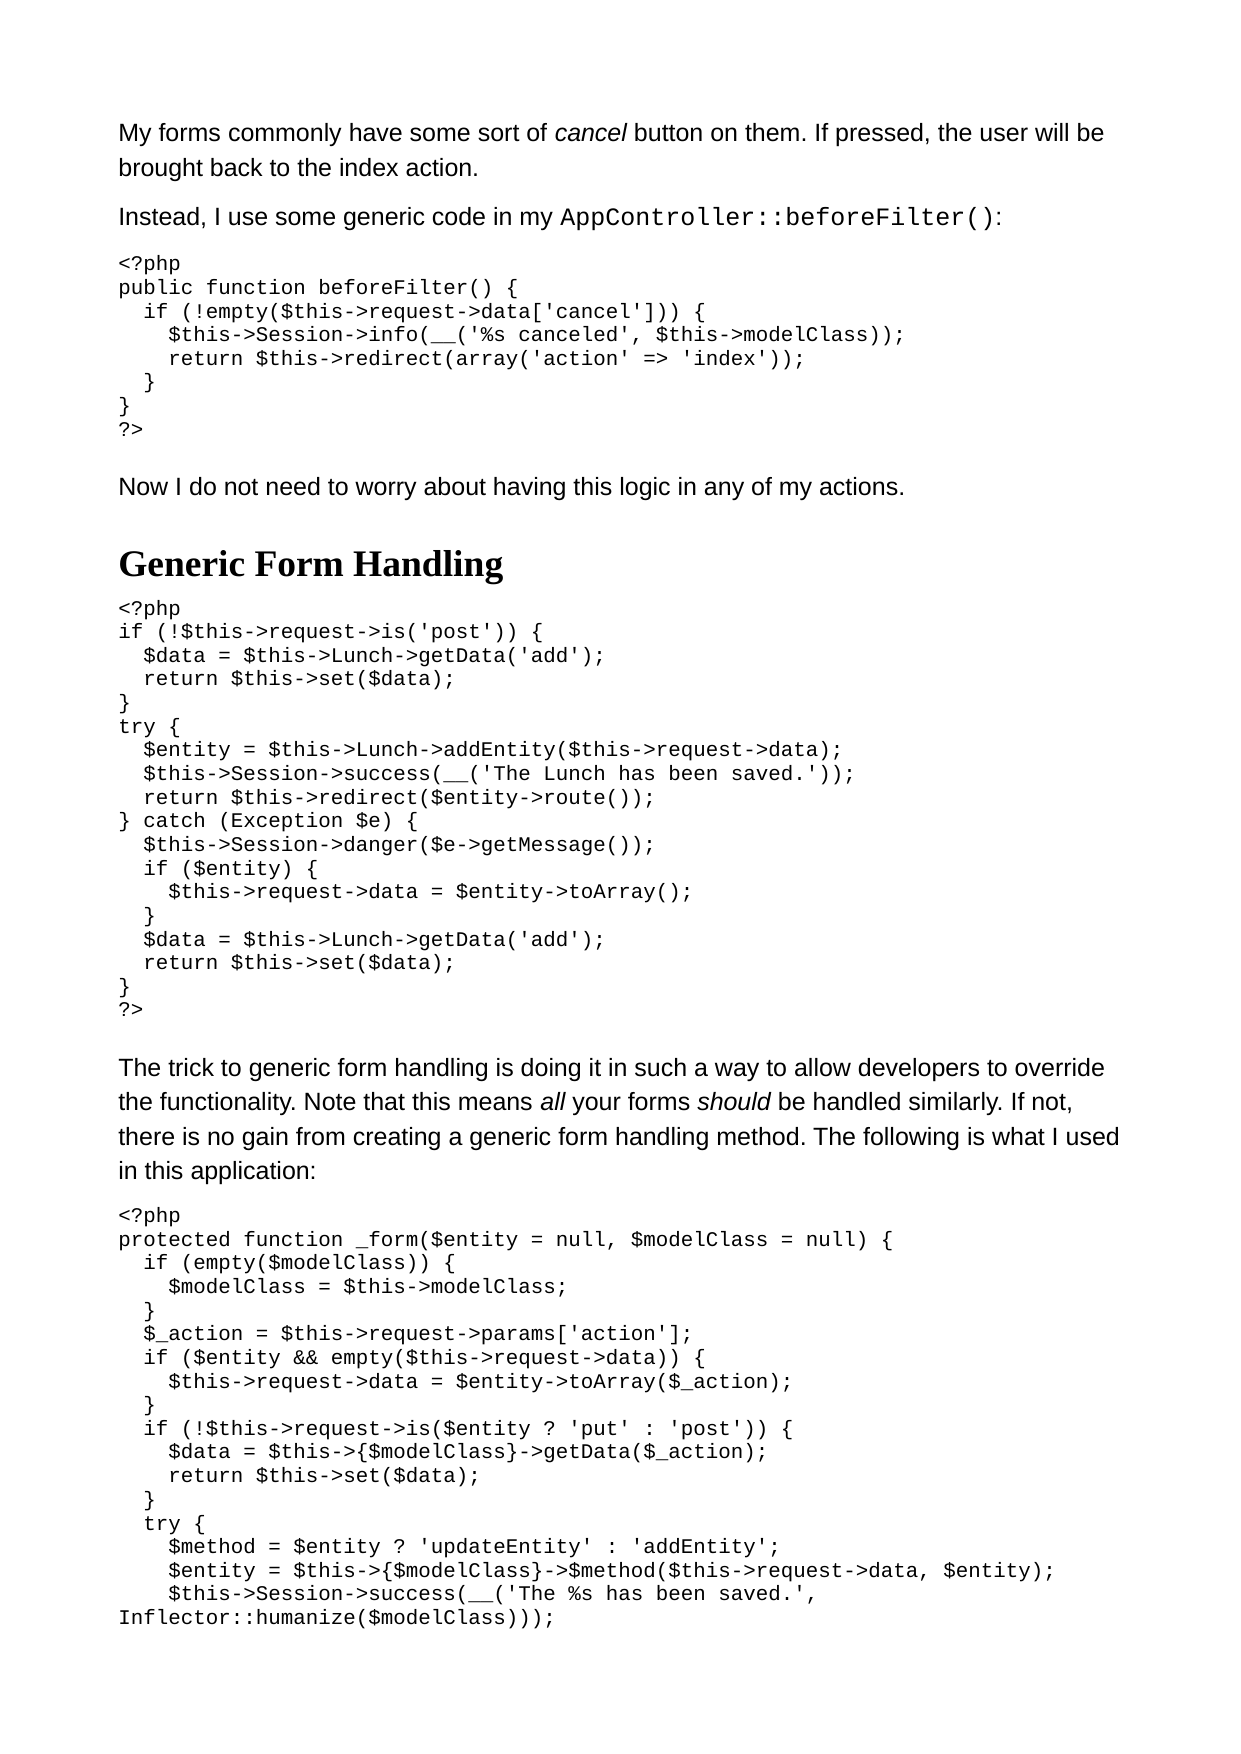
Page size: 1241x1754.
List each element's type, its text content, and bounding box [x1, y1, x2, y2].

text } [118, 1300, 1122, 1323]
text if ($entity) { [118, 858, 1122, 881]
text The trick to generic form handling is doing it in such a way to allow developers to override the functionality. Note that this means all your forms should be handled similarly. If not, there is no gain from creating a generic form handling method. The following is what I used in this application: [118, 1053, 1122, 1185]
text $modelClass = $this->modelClass; [118, 1276, 1122, 1300]
text } [118, 1394, 1122, 1418]
text } [118, 1489, 1122, 1512]
text $this->request->data = $entity->toArray($_action); [118, 1371, 1122, 1394]
text return $this->redirect($entity->route()); [118, 787, 1122, 810]
text <?php [118, 597, 1122, 621]
text <?php [118, 1205, 1122, 1229]
text ?> [118, 999, 1122, 1023]
text $this->request->data = $entity->toArray(); [118, 881, 1122, 905]
text My forms commonly have some sort of cancel button on them. If pressed, the user will be brought back to the index action. [118, 118, 1122, 181]
text return $this->set($data); [118, 668, 1122, 692]
text if (!$this->request->is('post')) { [118, 621, 1122, 645]
text $this->Session->danger($e->getMessage()); [118, 834, 1122, 858]
text $_action = $this->request->params['action']; [118, 1323, 1122, 1347]
text try { [118, 1512, 1122, 1536]
text $data = $this->Lunch->getData('add'); [118, 928, 1122, 952]
text $data = $this->Lunch->getData('add'); [118, 645, 1122, 668]
text } [118, 372, 1122, 395]
text try { [118, 716, 1122, 739]
text public function beforeFilter() { [118, 277, 1122, 301]
text Instead, I use some generic code in my AppController::beforeFilter(): [118, 202, 1122, 233]
text } [118, 976, 1122, 999]
text return $this->set($data); [118, 1465, 1122, 1489]
text if (!empty($this->request->data['cancel'])) { [118, 301, 1122, 324]
text $data = $this->{$modelClass}->getData($_action); [118, 1442, 1122, 1465]
text protected function _form($entity = null, $modelClass = null) { [118, 1229, 1122, 1252]
text } [118, 395, 1122, 419]
text $entity = $this->Lunch->addEntity($this->request->data); [118, 739, 1122, 763]
text } [118, 905, 1122, 928]
text <?php [118, 253, 1122, 277]
text if (!$this->request->is($entity ? 'put' : 'post')) { [118, 1418, 1122, 1442]
text } catch (Exception $e) { [118, 810, 1122, 834]
text } [118, 692, 1122, 716]
text $this->Session->info(__('%s canceled', $this->modelClass)); [118, 324, 1122, 348]
text if ($entity && empty($this->request->data)) { [118, 1347, 1122, 1371]
text return $this->redirect(array('action' => 'index')); [118, 348, 1122, 372]
text $entity = $this->{$modelClass}->$method($this->request->data, $entity); [118, 1560, 1122, 1583]
text return $this->set($data); [118, 952, 1122, 976]
text if (empty($modelClass)) { [118, 1252, 1122, 1276]
subtitle Generic Form Handling [118, 542, 1122, 585]
text $this->Session->success(__('The Lunch has been saved.')); [118, 763, 1122, 787]
text ?> [118, 419, 1122, 442]
text $method = $entity ? 'updateEntity' : 'addEntity'; [118, 1536, 1122, 1560]
text Now I do not need to worry about having this logic in any of my actions. [118, 472, 1122, 501]
text $this->Session->success(__('The %s has been saved.', Inflector::humanize($modelClass))); [118, 1583, 1122, 1631]
